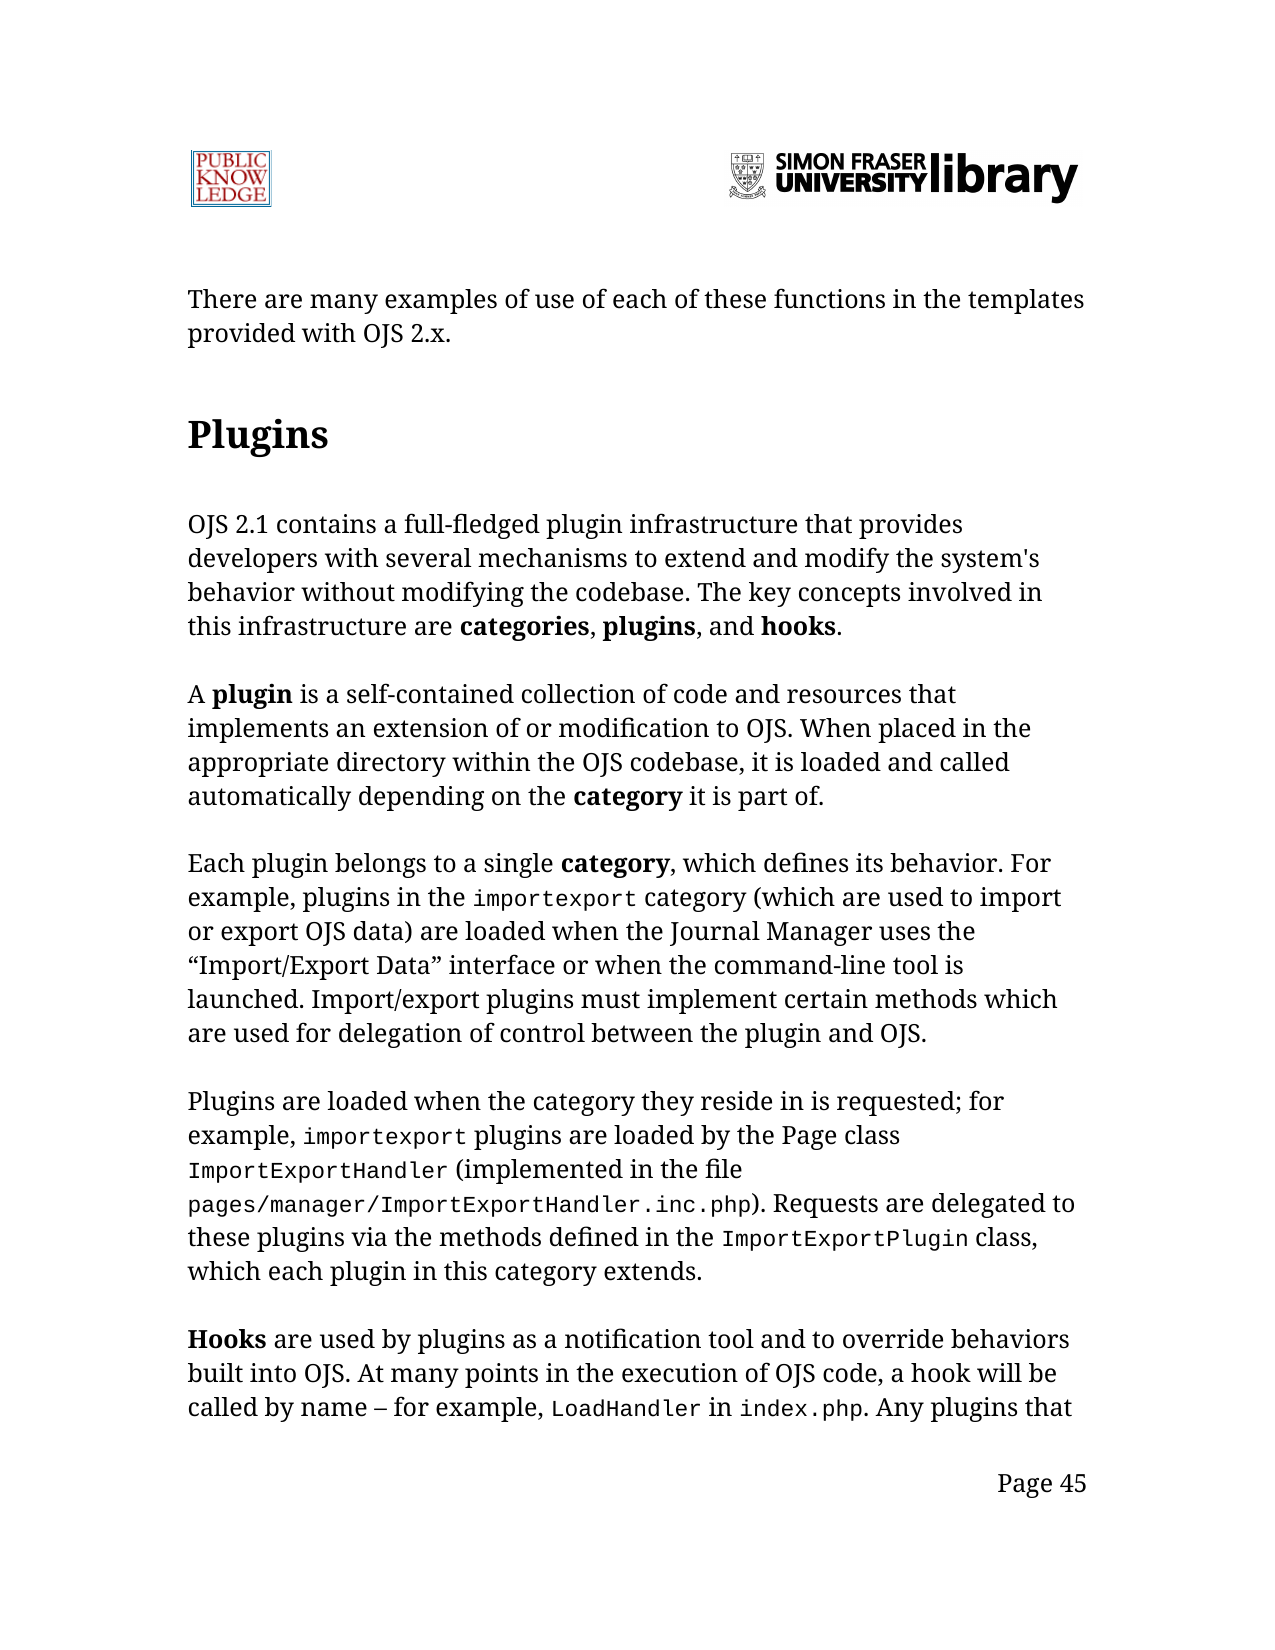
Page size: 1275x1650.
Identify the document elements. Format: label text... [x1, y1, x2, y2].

text Each plugin belongs to a single category, which defines its behavior. For example, plugins in the importexport category (which are used to import or export OJS data) are loaded when the Journal Manager uses the “Import/Export Data” interface or when the command-line tool is launched. Import/export plugins must implement certain methods which are used for delegation of control between the plugin and OJS. [187, 846, 1087, 1050]
text A plugin is a self-contained collection of code and resources that implements an extension of or modification to OJS. When placed in the appropriate directory within the OJS codebase, it is loaded and called automatically depending on the category it is part of. [187, 676, 1087, 812]
picture [723, 150, 1083, 207]
text Hooks are used by plugins as a notification tool and to override behaviors built into OJS. At many points in the execution of OJS code, a hook will be called by name – for example, LoadHandler in index.php. Any plugins that [187, 1321, 1087, 1423]
text OJS 2.1 contains a full-fledged plugin infrastructure that provides developers with several mechanisms to extend and modify the system's behavior without modifying the codebase. The key concepts involved in this infrastructure are categories, plugins, and hooks. [187, 506, 1087, 642]
text Plugins are loaded when the category they reside in is requested; for example, importexport plugins are loaded by the Page class ImportExportHandler (implemented in the file pages/manager/ImportExportHandler.inc.php). Requests are delegated to these plugins via the methods defined in the ImportExportPlugin class, which each plugin in this category extends. [187, 1084, 1087, 1287]
picture [193, 150, 272, 205]
subtitle Plugins [187, 408, 1087, 460]
text There are many examples of use of each of these functions in the templates provided with OJS 2.x. [187, 281, 1087, 349]
